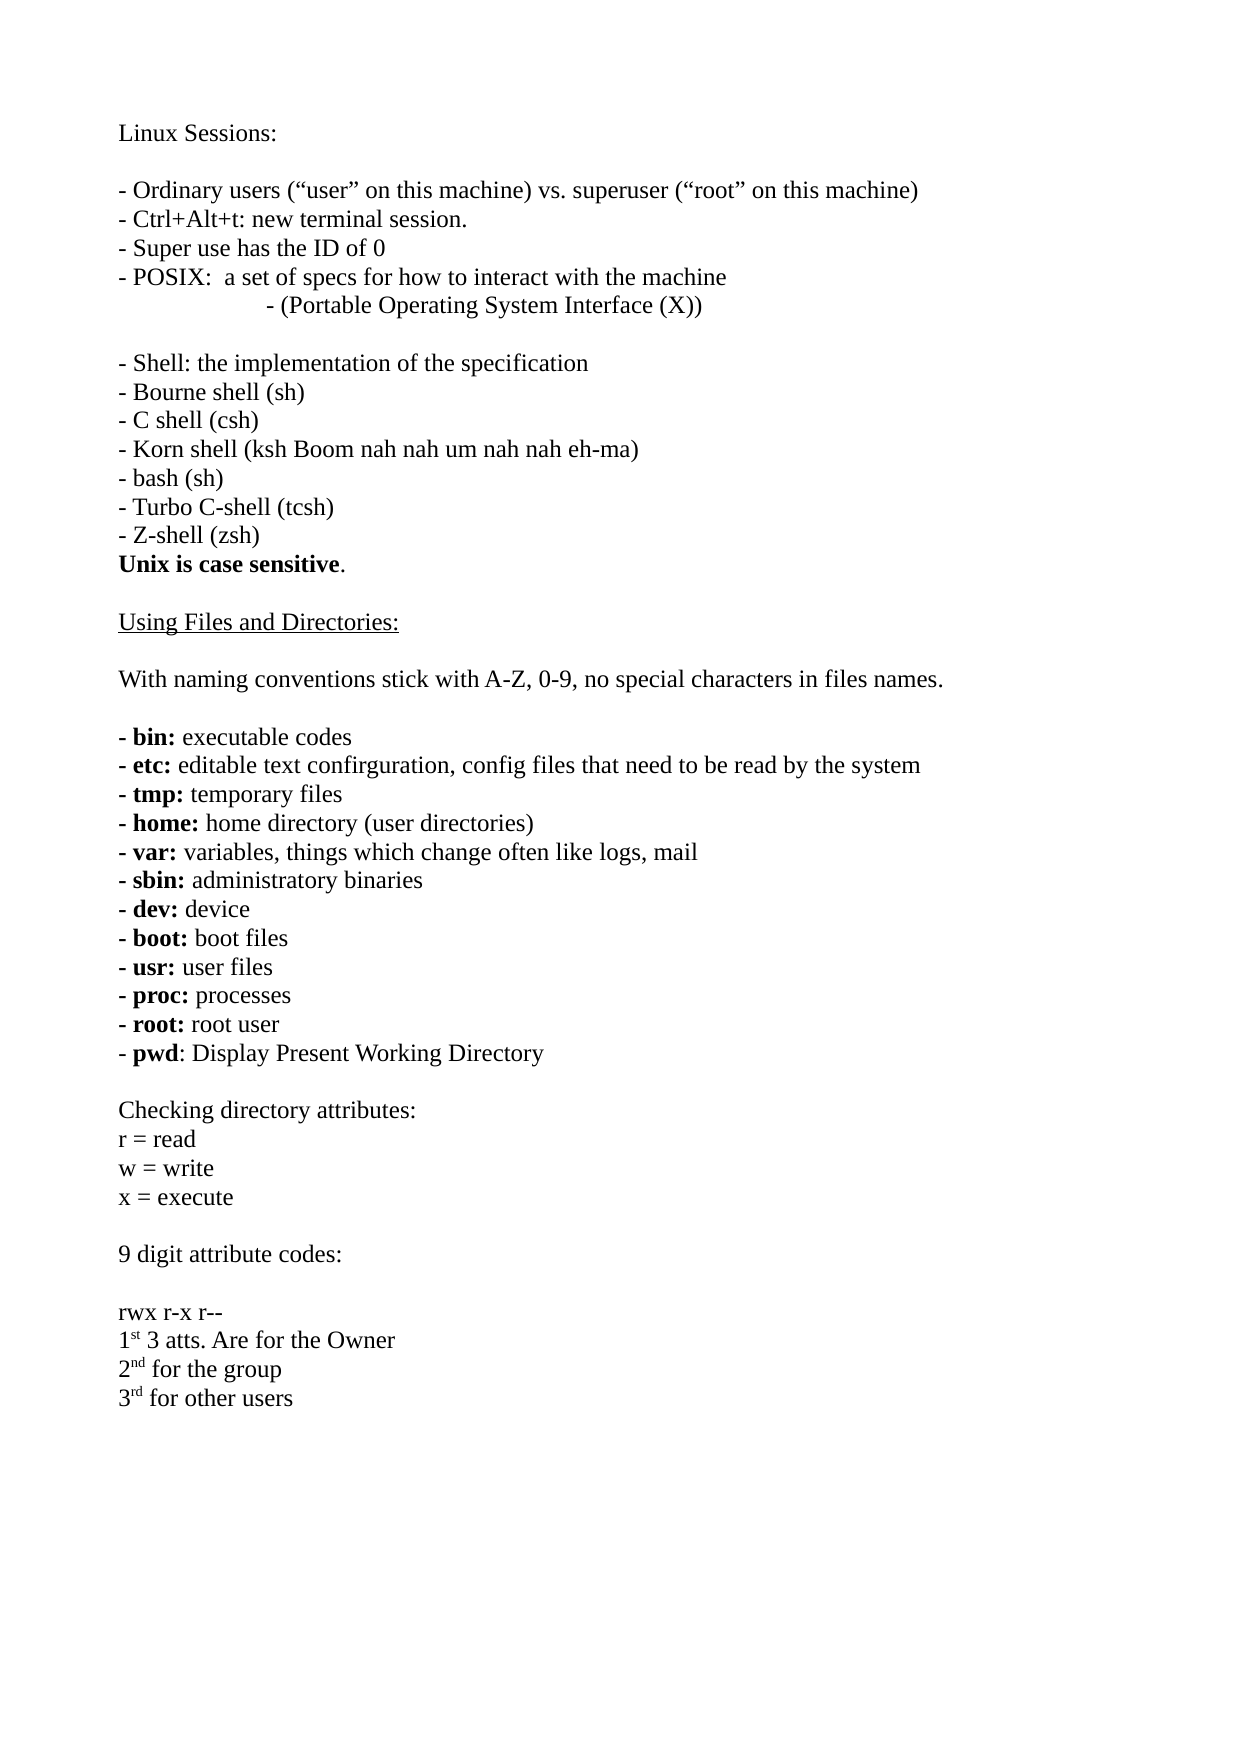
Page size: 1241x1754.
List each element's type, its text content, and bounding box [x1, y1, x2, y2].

text - Bourne shell (sh) [118, 377, 1122, 406]
text 9 digit attribute codes: [118, 1239, 1122, 1268]
text - sbin: administratory binaries [118, 866, 1122, 894]
text - Super use has the ID of 0 [118, 233, 1122, 262]
text - bash (sh) [118, 463, 1122, 492]
text Linux Sessions: [118, 118, 1122, 147]
text - Z-shell (zsh) [118, 521, 1122, 549]
text r = read [118, 1124, 1122, 1153]
text - bin: executable codes [118, 722, 1122, 751]
text - POSIX: a set of specs for how to interact with the machine [118, 262, 1122, 291]
text With naming conventions stick with A-Z, 0-9, no special characters in files names. [118, 664, 1122, 693]
text 2nd for the group [118, 1354, 1122, 1383]
text - root: root user [118, 1009, 1122, 1038]
text - usr: user files [118, 952, 1122, 981]
text - boot: boot files [118, 923, 1122, 952]
text rwx r-x r-- [118, 1297, 1122, 1326]
text - etc: editable text confirguration, config files that need to be read by the system [118, 751, 1122, 779]
text - Shell: the implementation of the specification [118, 348, 1122, 377]
text - dev: device [118, 894, 1122, 923]
text x = execute [118, 1182, 1122, 1211]
text w = write [118, 1153, 1122, 1182]
text 3rd for other users [118, 1383, 1122, 1412]
text - C shell (csh) [118, 406, 1122, 434]
text - home: home directory (user directories) [118, 808, 1122, 837]
text Using Files and Directories: [118, 607, 1122, 636]
text 1st 3 atts. Are for the Owner [118, 1326, 1122, 1354]
text - var: variables, things which change often like logs, mail [118, 837, 1122, 866]
text - (Portable Operating System Interface (X)) [118, 291, 1122, 319]
text Checking directory attributes: [118, 1096, 1122, 1124]
text - pwd: Display Present Working Directory [118, 1038, 1122, 1067]
text - tmp: temporary files [118, 779, 1122, 808]
text - Ordinary users (“user” on this machine) vs. superuser (“root” on this machine) [118, 176, 1122, 204]
text - Korn shell (ksh Boom nah nah um nah nah eh-ma) [118, 434, 1122, 463]
text Unix is case sensitive. [118, 549, 1122, 578]
text - Ctrl+Alt+t: new terminal session. [118, 204, 1122, 233]
text - proc: processes [118, 981, 1122, 1009]
text - Turbo C-shell (tcsh) [118, 492, 1122, 521]
